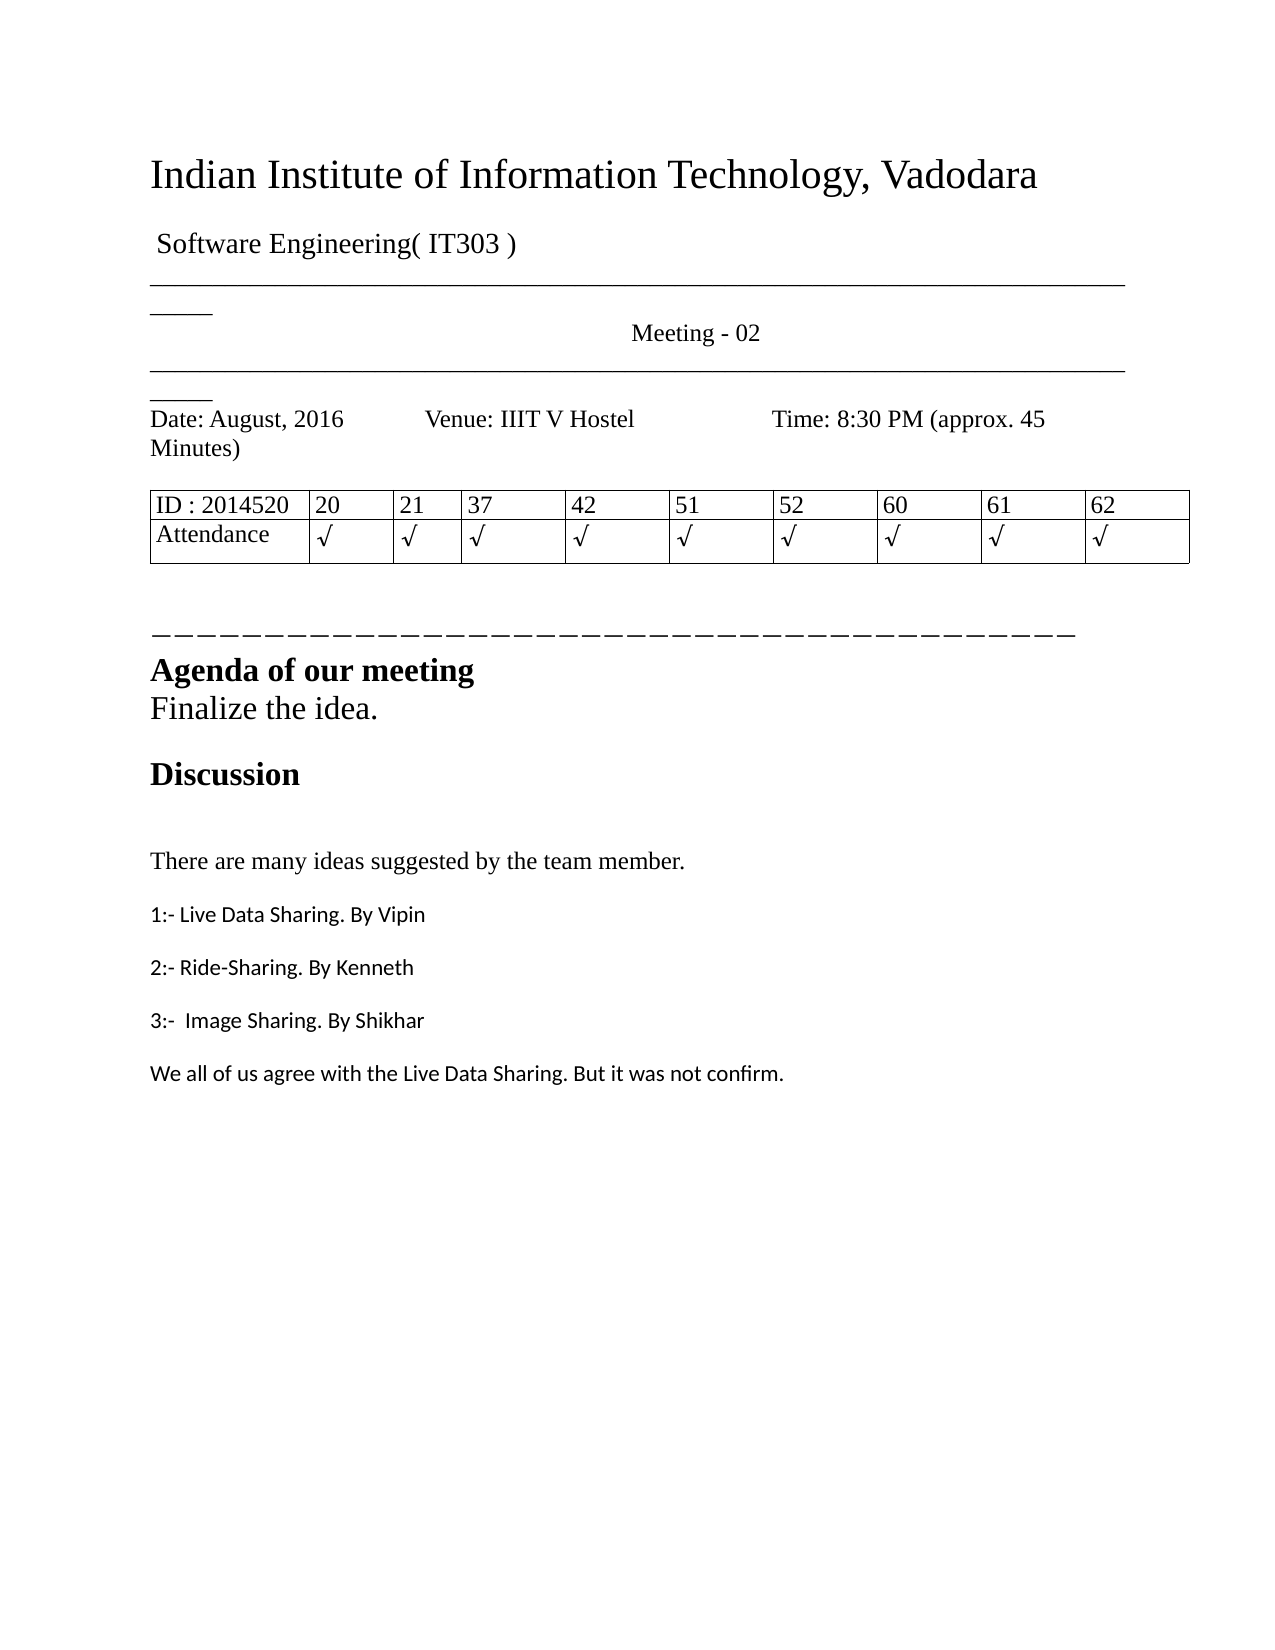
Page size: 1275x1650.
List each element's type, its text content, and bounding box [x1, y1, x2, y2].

table_cell √ [1086, 520, 1189, 563]
text Finalize the idea. [150, 688, 1125, 727]
text Meeting - 02 [150, 318, 1125, 346]
text Agenda of our meeting [150, 650, 1125, 688]
table_header 52 [774, 491, 877, 519]
table_header 20 [310, 491, 393, 519]
text There are many ideas suggested by the team member. [150, 846, 1125, 875]
table_cell √ [878, 520, 981, 563]
table_cell √ [774, 520, 877, 563]
text We all of us agree with the Live Data Sharing. But it was not confirm. [150, 1059, 1125, 1087]
table_cell √ [394, 520, 461, 563]
text Date: August, 2016 Venue: IIIT V Hostel Time: 8:30 PM (approx. 45 Minutes) [150, 404, 1125, 461]
text ————————————————————————————————————————— [150, 619, 1125, 650]
text 2:- Ride-Sharing. By Kenneth [150, 953, 1125, 981]
table_cell Attendance [151, 520, 309, 563]
text _____ [150, 286, 1125, 318]
table_cell √ [310, 520, 393, 563]
text ______________________________________________________________________________ [150, 260, 1125, 285]
table_header 37 [462, 491, 565, 519]
text ______________________________________________________________________________ [150, 346, 1125, 371]
text Discussion [150, 754, 1125, 793]
table_header 60 [878, 491, 981, 519]
table_header 61 [982, 491, 1085, 519]
table_cell √ [462, 520, 565, 563]
table_cell √ [982, 520, 1085, 563]
table_header ID : 2014520 [151, 491, 309, 519]
text Indian Institute of Information Technology, Vadodara [150, 150, 1125, 198]
table_cell √ [670, 520, 773, 563]
table_cell √ [566, 520, 669, 563]
table_header 62 [1086, 491, 1189, 519]
text 1:- Live Data Sharing. By Vipin [150, 900, 1125, 928]
table_header 51 [670, 491, 773, 519]
text _____ [150, 372, 1125, 404]
table_header 21 [394, 491, 461, 519]
text 3:- Image Sharing. By Shikhar [150, 1006, 1125, 1034]
text Software Engineering( IT303 ) [150, 227, 1125, 260]
table_header 42 [566, 491, 669, 519]
